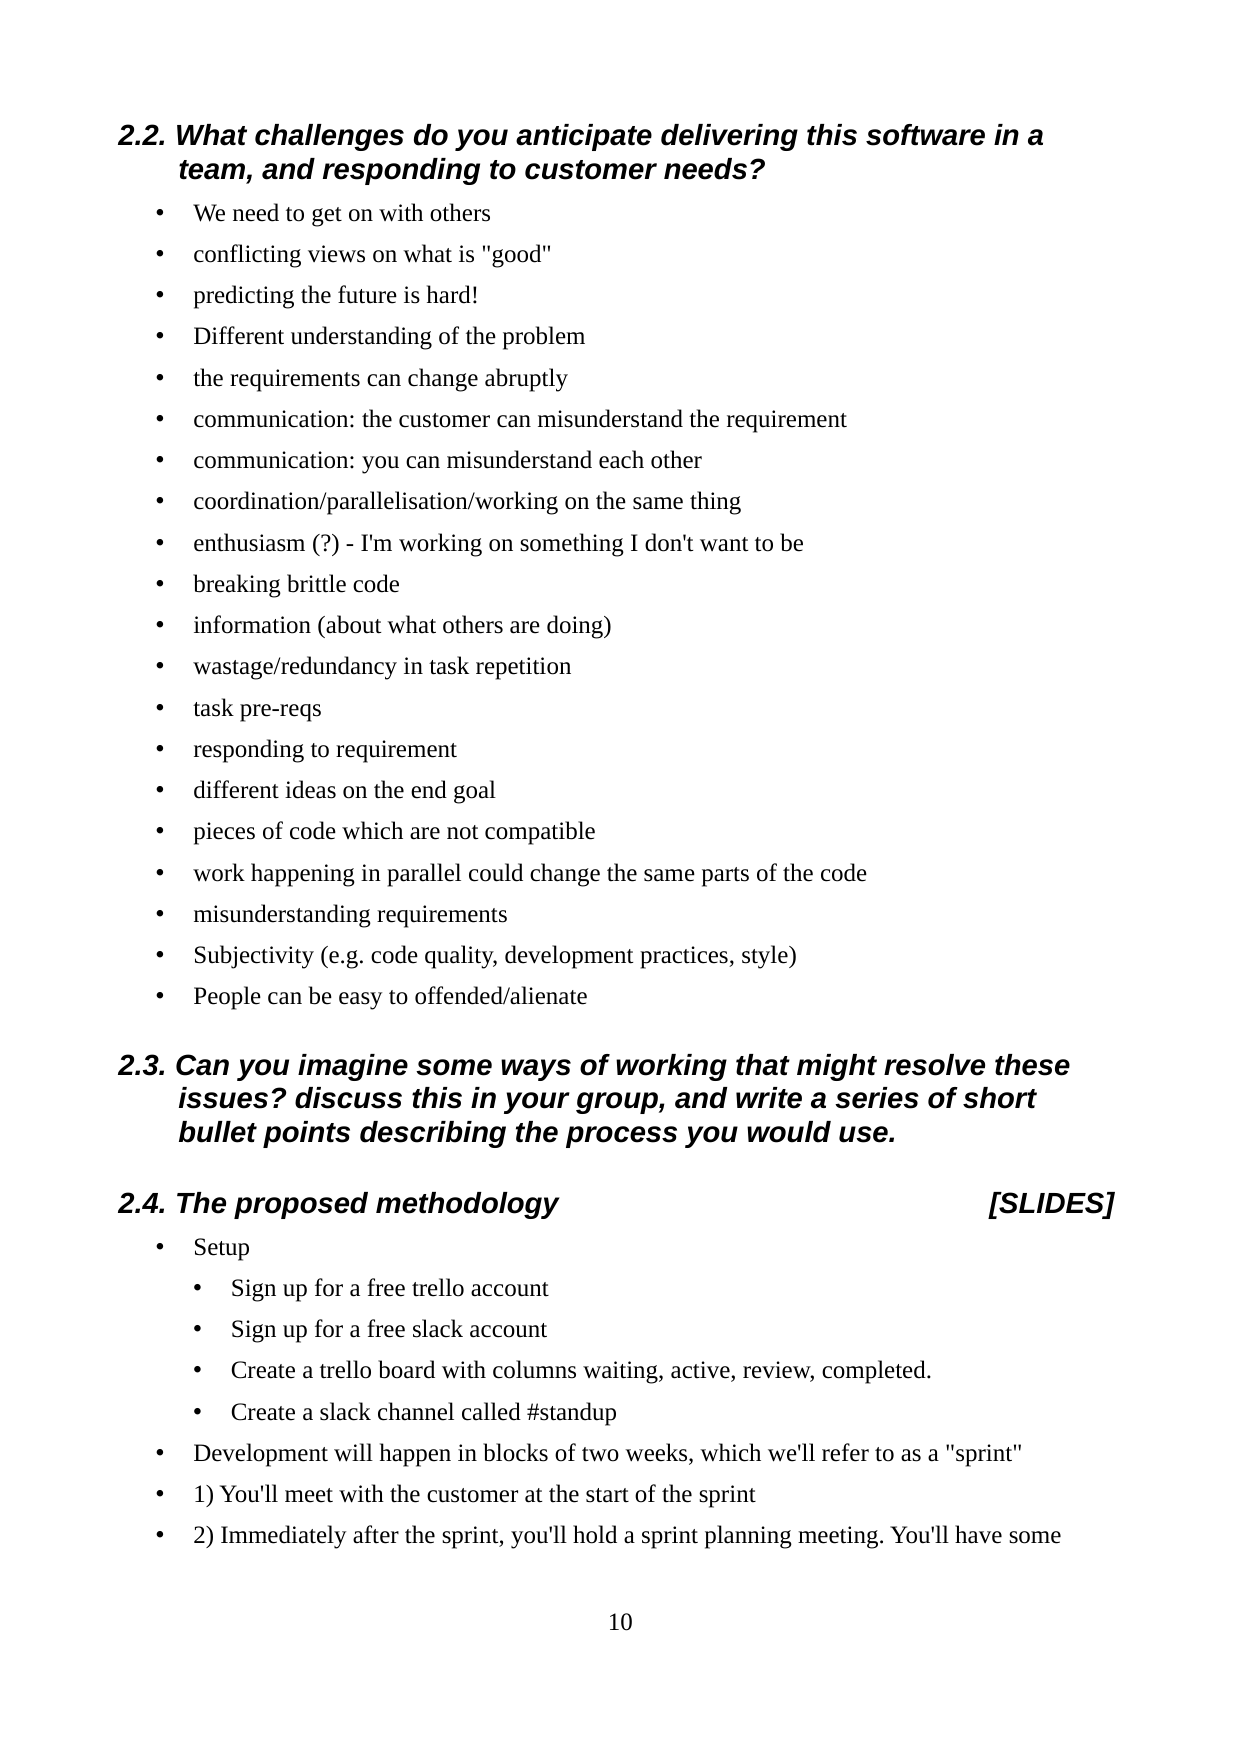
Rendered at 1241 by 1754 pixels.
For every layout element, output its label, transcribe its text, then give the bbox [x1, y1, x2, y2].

list Sign up for a free trello account [193, 1273, 1122, 1302]
list pieces of code which are not compatible [156, 816, 1122, 845]
list Sign up for a free slack account [193, 1314, 1122, 1343]
list 1) You'll meet with the customer at the start of the sprint [156, 1479, 1122, 1508]
list different ideas on the end goal [156, 775, 1122, 804]
list predicting the future is hard! [156, 280, 1122, 309]
subtitle Can you imagine some ways of working that might resolve these issues? discuss this in your group, and write a series of short bullet points describing the process you would use. [118, 1048, 1122, 1148]
list breaking brittle code [156, 569, 1122, 598]
list Create a trello board with columns waiting, active, review, completed. [193, 1356, 1122, 1384]
subtitle What challenges do you anticipate delivering this software in a team, and responding to customer needs? [118, 118, 1122, 185]
list Development will happen in blocks of two weeks, which we'll refer to as a "sprint" [156, 1438, 1122, 1467]
list We need to get on with others [156, 198, 1122, 226]
list wastage/redundancy in task repetition [156, 651, 1122, 680]
list Create a slack channel called #standup [193, 1397, 1122, 1426]
list conflicting views on what is "good" [156, 239, 1122, 268]
list Different understanding of the problem [156, 321, 1122, 350]
list the requirements can change abruptly [156, 363, 1122, 391]
list task pre-reqs [156, 693, 1122, 721]
list Subjectivity (e.g. code quality, development practices, style) [156, 940, 1122, 969]
subtitle The proposed methodology [SLIDES] [118, 1186, 1122, 1219]
list misunderstanding requirements [156, 899, 1122, 928]
list 2) Immediately after the sprint, you'll hold a sprint planning meeting. You'll have some [156, 1521, 1122, 1549]
list enthusiasm (?) - I'm working on something I don't want to be [156, 528, 1122, 556]
list People can be easy to offended/alienate [156, 981, 1122, 1010]
list communication: the customer can misunderstand the requirement [156, 404, 1122, 433]
list Setup [156, 1232, 1122, 1261]
list responding to requirement [156, 734, 1122, 763]
list work happening in parallel could change the same parts of the code [156, 858, 1122, 886]
list communication: you can misunderstand each other [156, 445, 1122, 474]
list information (about what others are doing) [156, 610, 1122, 639]
list coordination/parallelisation/working on the same thing [156, 486, 1122, 515]
